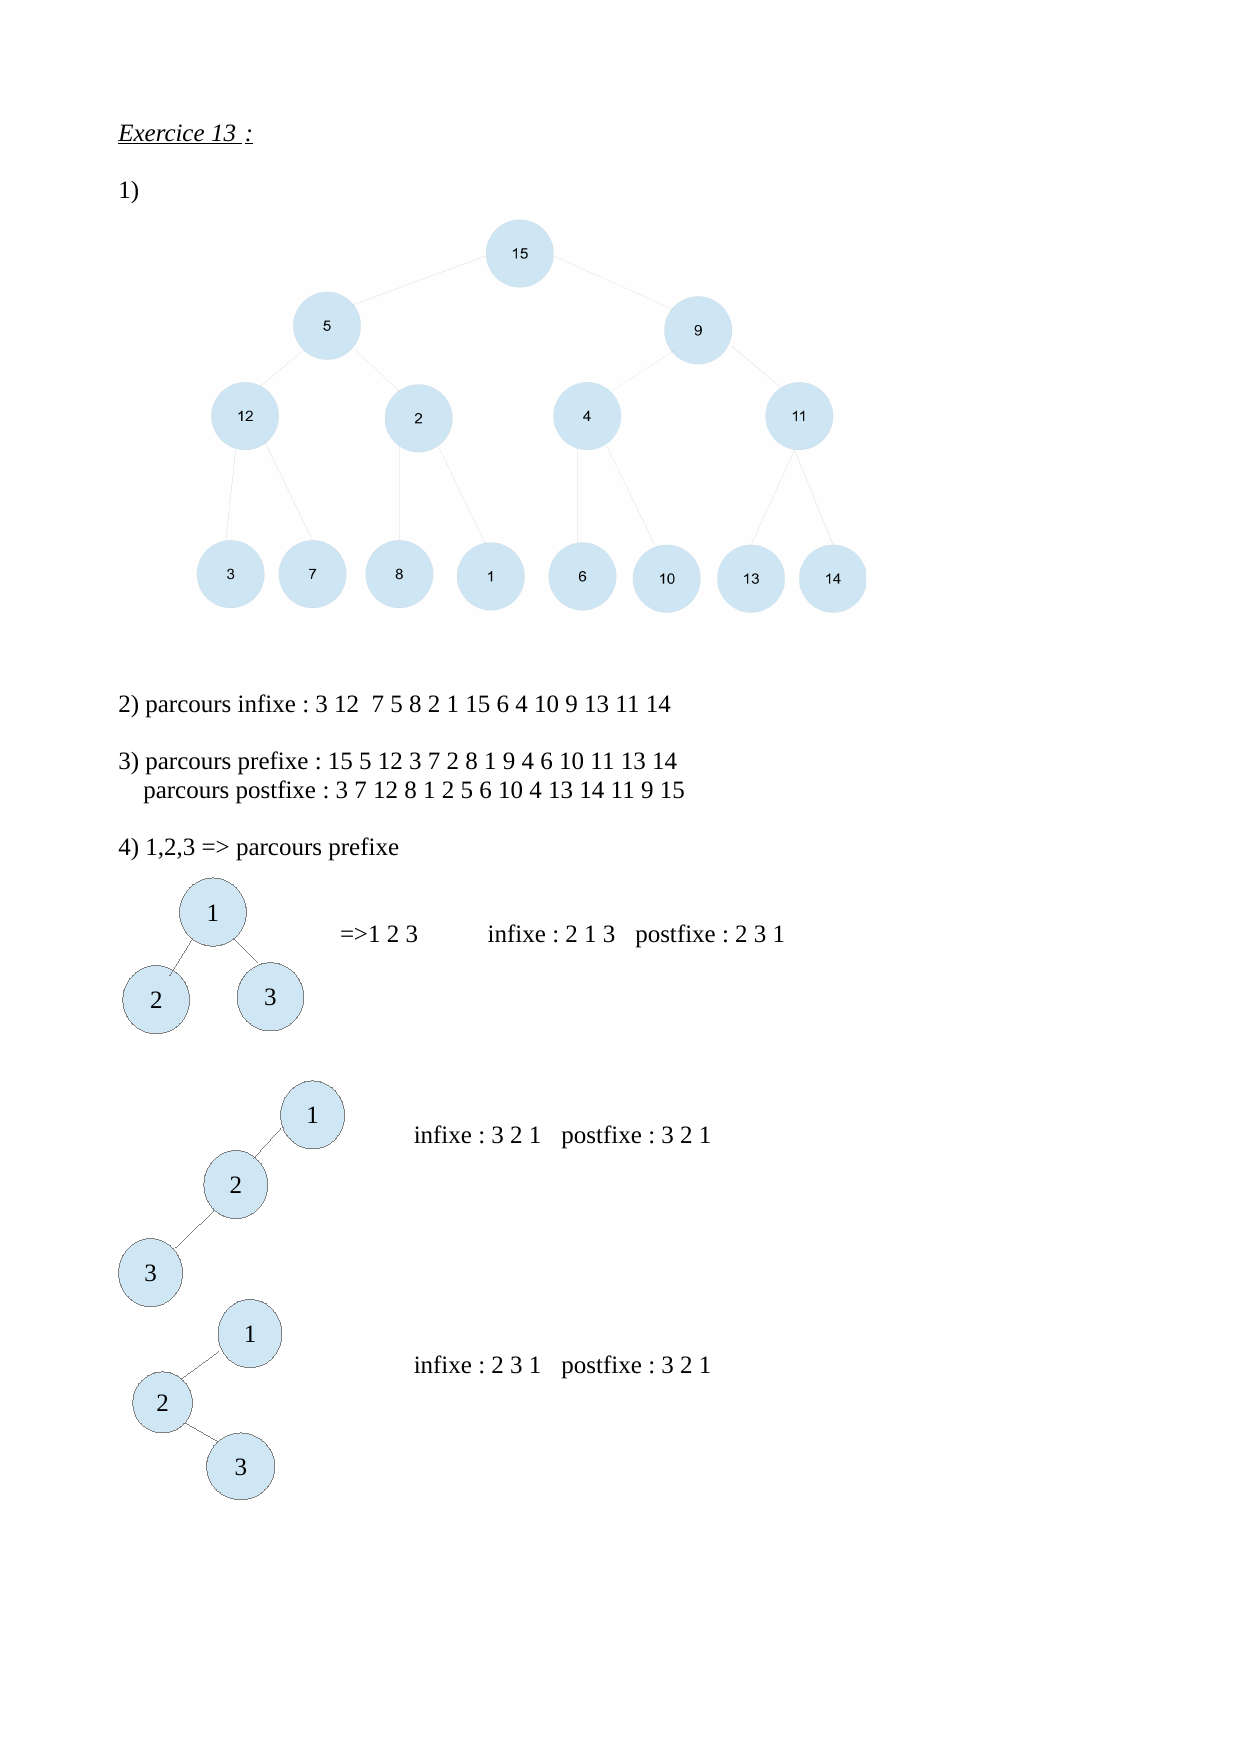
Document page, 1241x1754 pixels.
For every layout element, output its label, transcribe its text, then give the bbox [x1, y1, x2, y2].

text infixe : 2 3 1 postfixe : 3 2 1 [118, 1350, 1122, 1379]
text =>1 2 3 infixe : 2 1 3 postfixe : 2 3 1 [216, 919, 1122, 947]
text 1) [118, 176, 1122, 204]
text infixe : 3 2 1 postfixe : 3 2 1 [320, 1120, 1122, 1149]
text parcours postfixe : 3 7 12 8 1 2 5 6 10 4 13 14 11 9 15 [118, 775, 1122, 804]
text 4) 1,2,3 => parcours prefixe [118, 832, 1122, 861]
picture [192, 215, 867, 689]
text Exercice 13 : [118, 118, 1122, 147]
text =>1 2 3 infixe : 2 1 3 postfixe : 2 3 1 [118, 919, 210, 947]
text 3) parcours prefixe : 15 5 12 3 7 2 8 1 9 4 6 10 11 13 14 [118, 746, 1122, 775]
text [118, 1120, 305, 1149]
text 2) parcours infixe : 3 12 7 5 8 2 1 15 6 4 10 9 13 11 14 [118, 204, 1122, 717]
